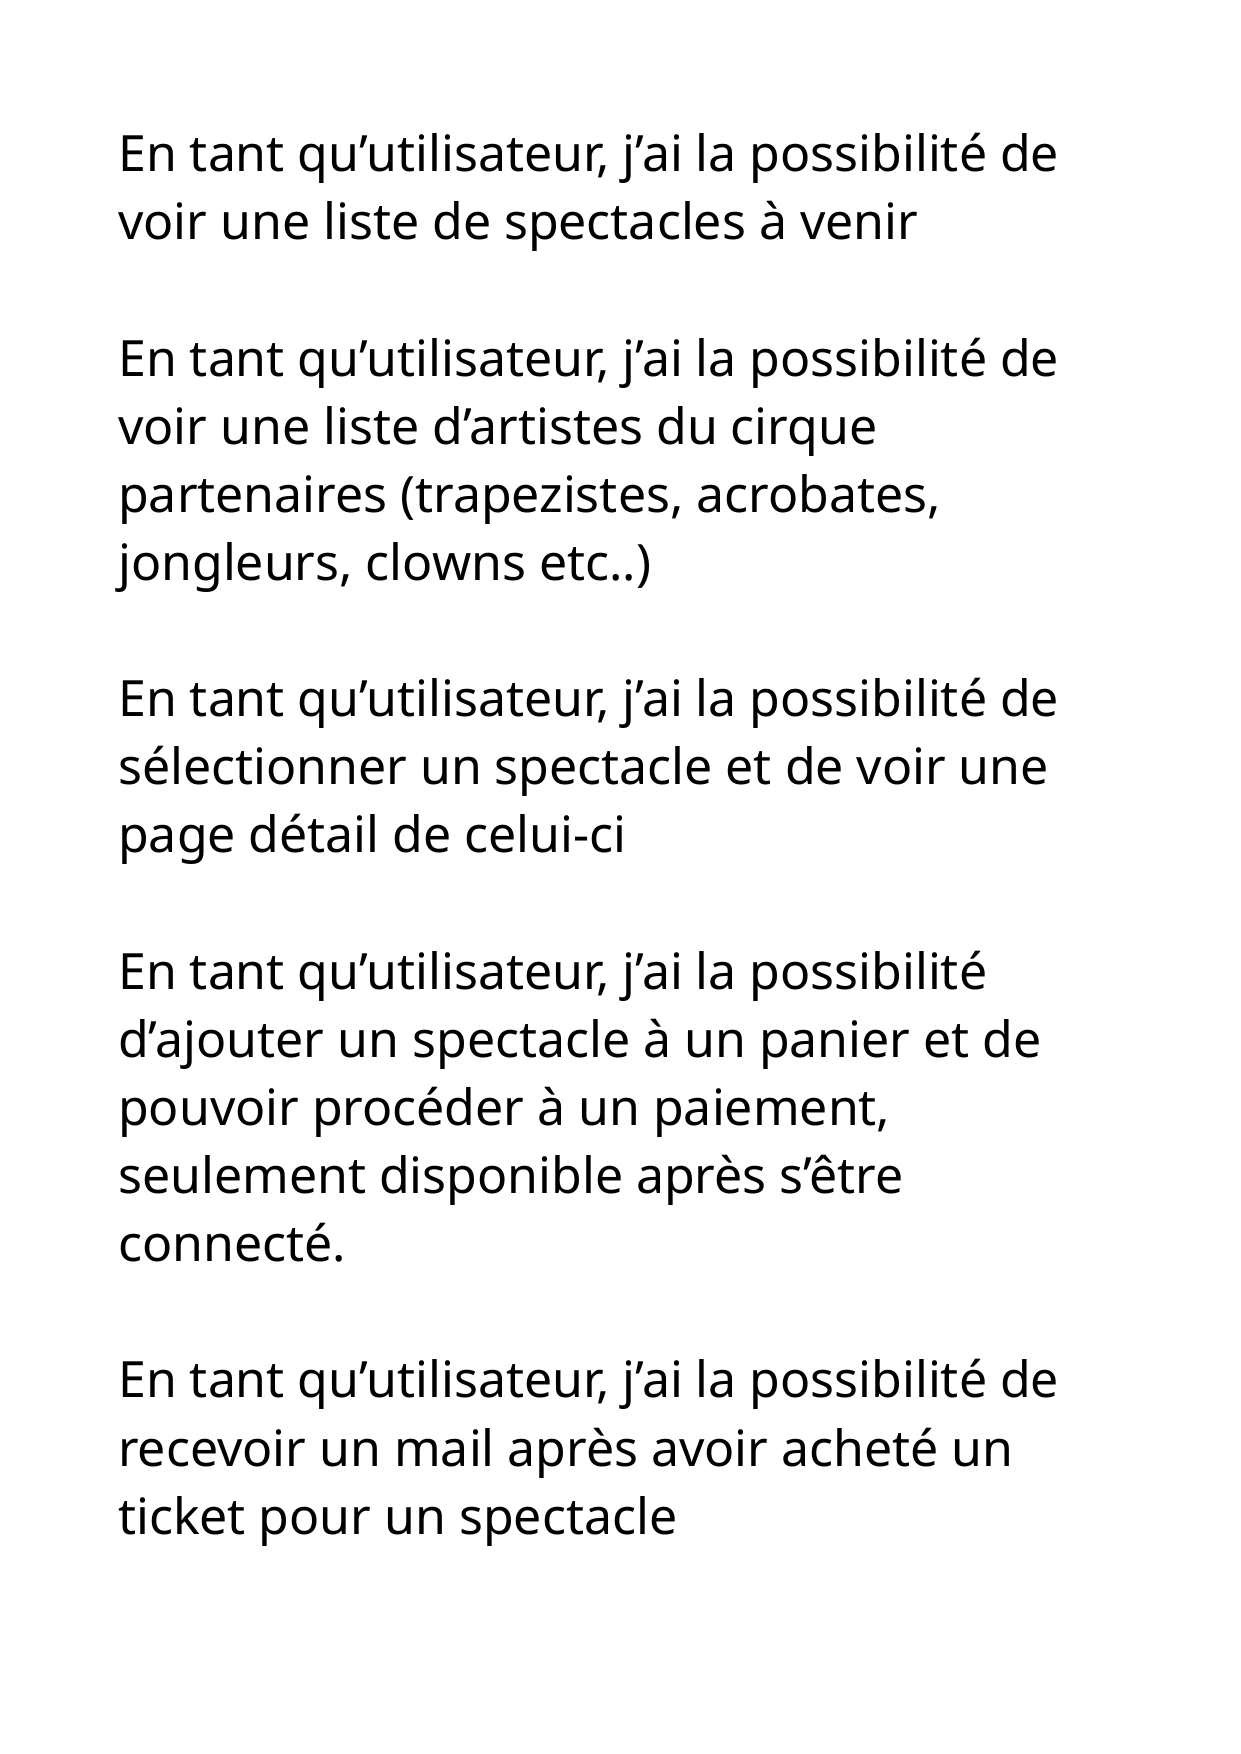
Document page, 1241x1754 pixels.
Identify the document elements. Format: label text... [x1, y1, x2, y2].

text En tant qu’utilisateur, j’ai la possibilité de voir une liste de spectacles à venir [118, 118, 1122, 254]
text En tant qu’utilisateur, j’ai la possibilité d’ajouter un spectacle à un panier et de pouvoir procéder à un paiement, seulement disponible après s’être connecté. [118, 936, 1122, 1276]
text En tant qu’utilisateur, j’ai la possibilité de voir une liste d’artistes du cirque partenaires (trapezistes, acrobates, jongleurs, clowns etc..) [118, 322, 1122, 595]
text En tant qu’utilisateur, j’ai la possibilité de recevoir un mail après avoir acheté un ticket pour un spectacle [118, 1344, 1122, 1549]
text En tant qu’utilisateur, j’ai la possibilité de sélectionner un spectacle et de voir une page détail de celui-ci [118, 663, 1122, 867]
